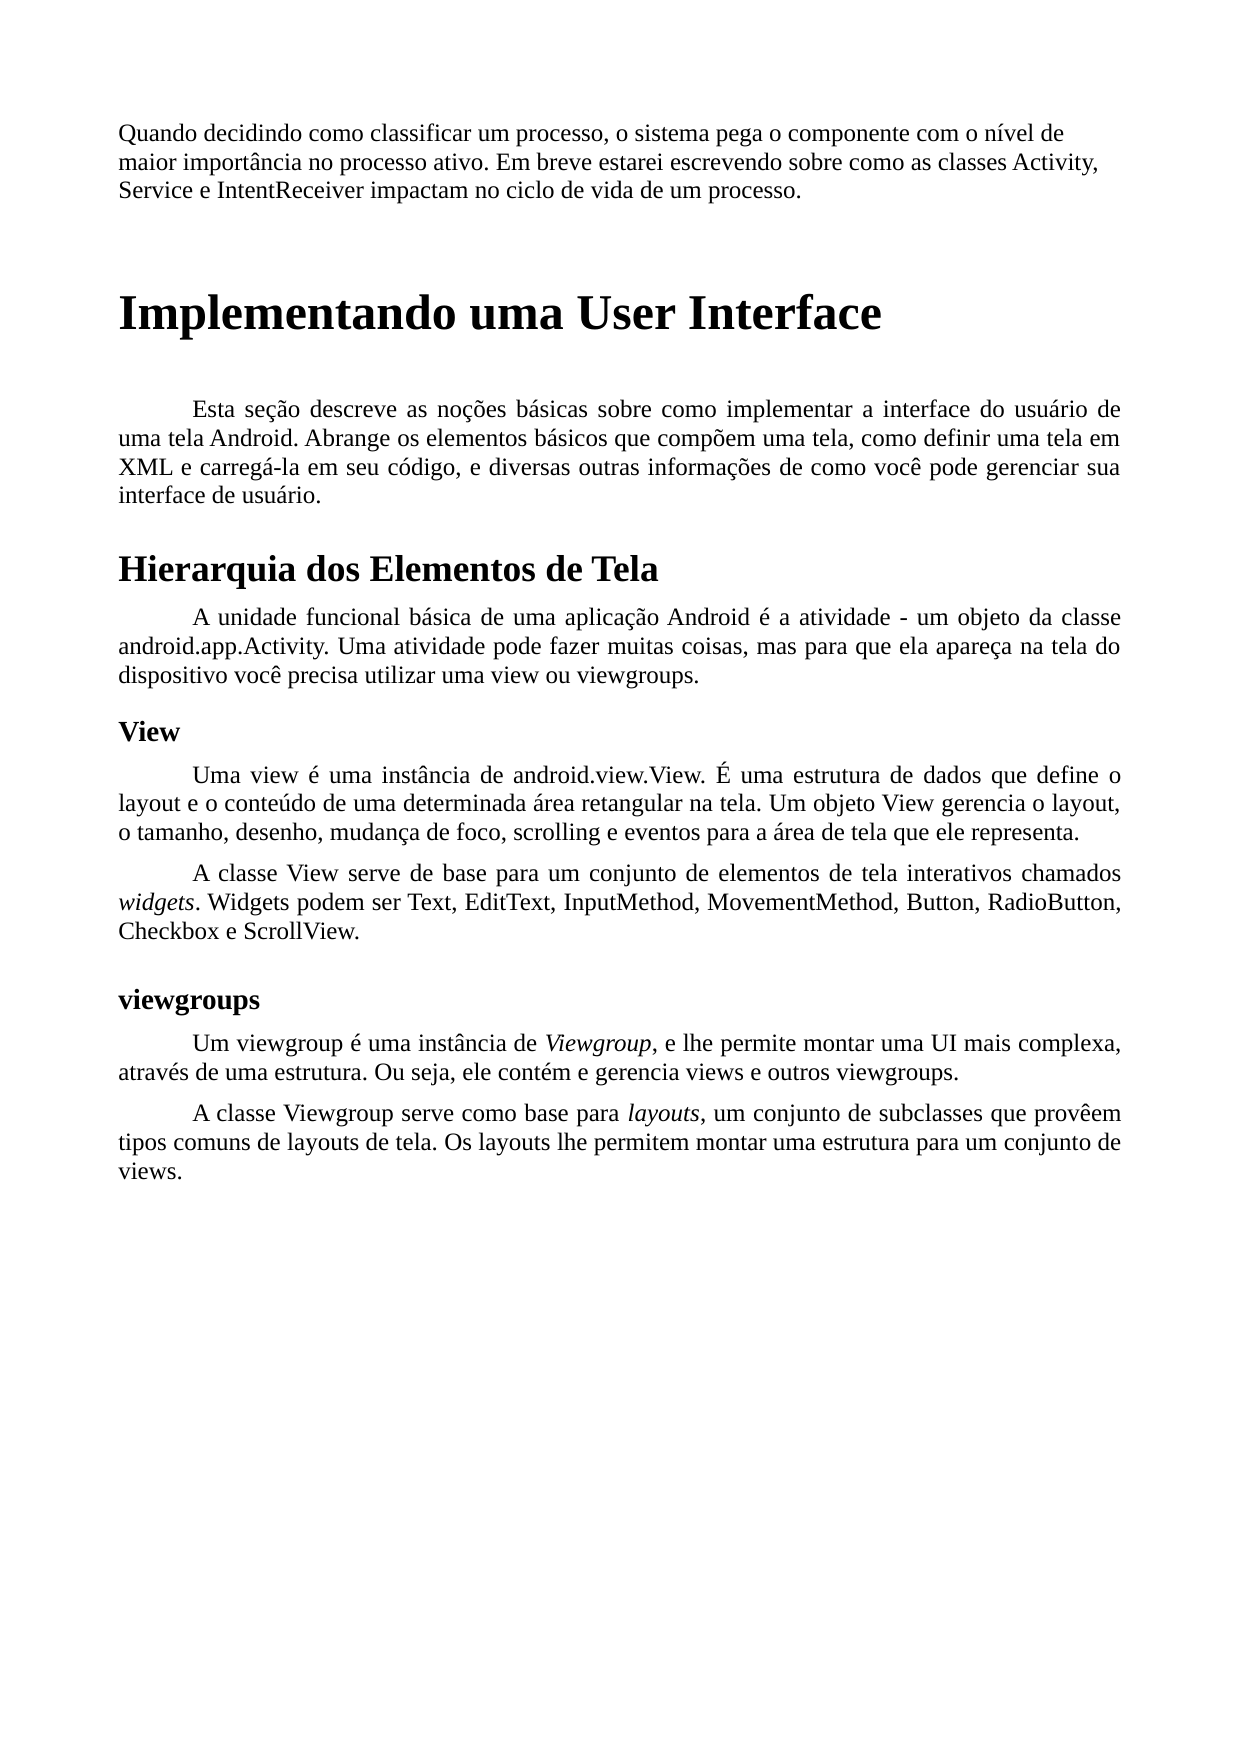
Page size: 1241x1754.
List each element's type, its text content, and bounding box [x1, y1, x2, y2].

subtitle Hierarquia dos Elementos de Tela [118, 547, 1122, 590]
text A classe View serve de base para um conjunto de elementos de tela interativos chamados widgets. Widgets podem ser Text, EditText, InputMethod, MovementMethod, Button, RadioButton, Checkbox e ScrollView. [118, 858, 1122, 945]
text Esta seção descreve as noções básicas sobre como implementar a interface do usuário de uma tela Android. Abrange os elementos básicos que compõem uma tela, como definir uma tela em XML e carregá-la em seu código, e diversas outras informações de como você pode gerenciar sua interface de usuário. [118, 394, 1122, 509]
text Uma view é uma instância de android.view.View. É uma estrutura de dados que define o layout e o conteúdo de uma determinada área retangular na tela. Um objeto View gerencia o layout, o tamanho, desenho, mudança de foco, scrolling e eventos para a área de tela que ele representa. [118, 760, 1122, 846]
text Quando decidindo como classificar um processo, o sistema pega o componente com o nível de maior importância no processo ativo. Em breve estarei escrevendo sobre como as classes Activity, Service e IntentReceiver impactam no ciclo de vida de um processo. [118, 118, 1122, 204]
text A classe Viewgroup serve como base para layouts, um conjunto de subclasses que provêem tipos comuns de layouts de tela. Os layouts lhe permitem montar uma estrutura para um conjunto de views. [118, 1098, 1122, 1184]
text A unidade funcional básica de uma aplicação Android é a atividade - um objeto da classe android.app.Activity. Uma atividade pode fazer muitas coisas, mas para que ela apareça na tela do dispositivo você precisa utilizar uma view ou viewgroups. [118, 602, 1122, 689]
subtitle viewgroups [118, 982, 1122, 1016]
subtitle Implementando uma User Interface [118, 283, 1122, 341]
text Um viewgroup é uma instância de Viewgroup, e lhe permite montar uma UI mais complexa, através de uma estrutura. Ou seja, ele contém e gerencia views e outros viewgroups. [118, 1028, 1122, 1086]
subtitle View [118, 714, 1122, 747]
